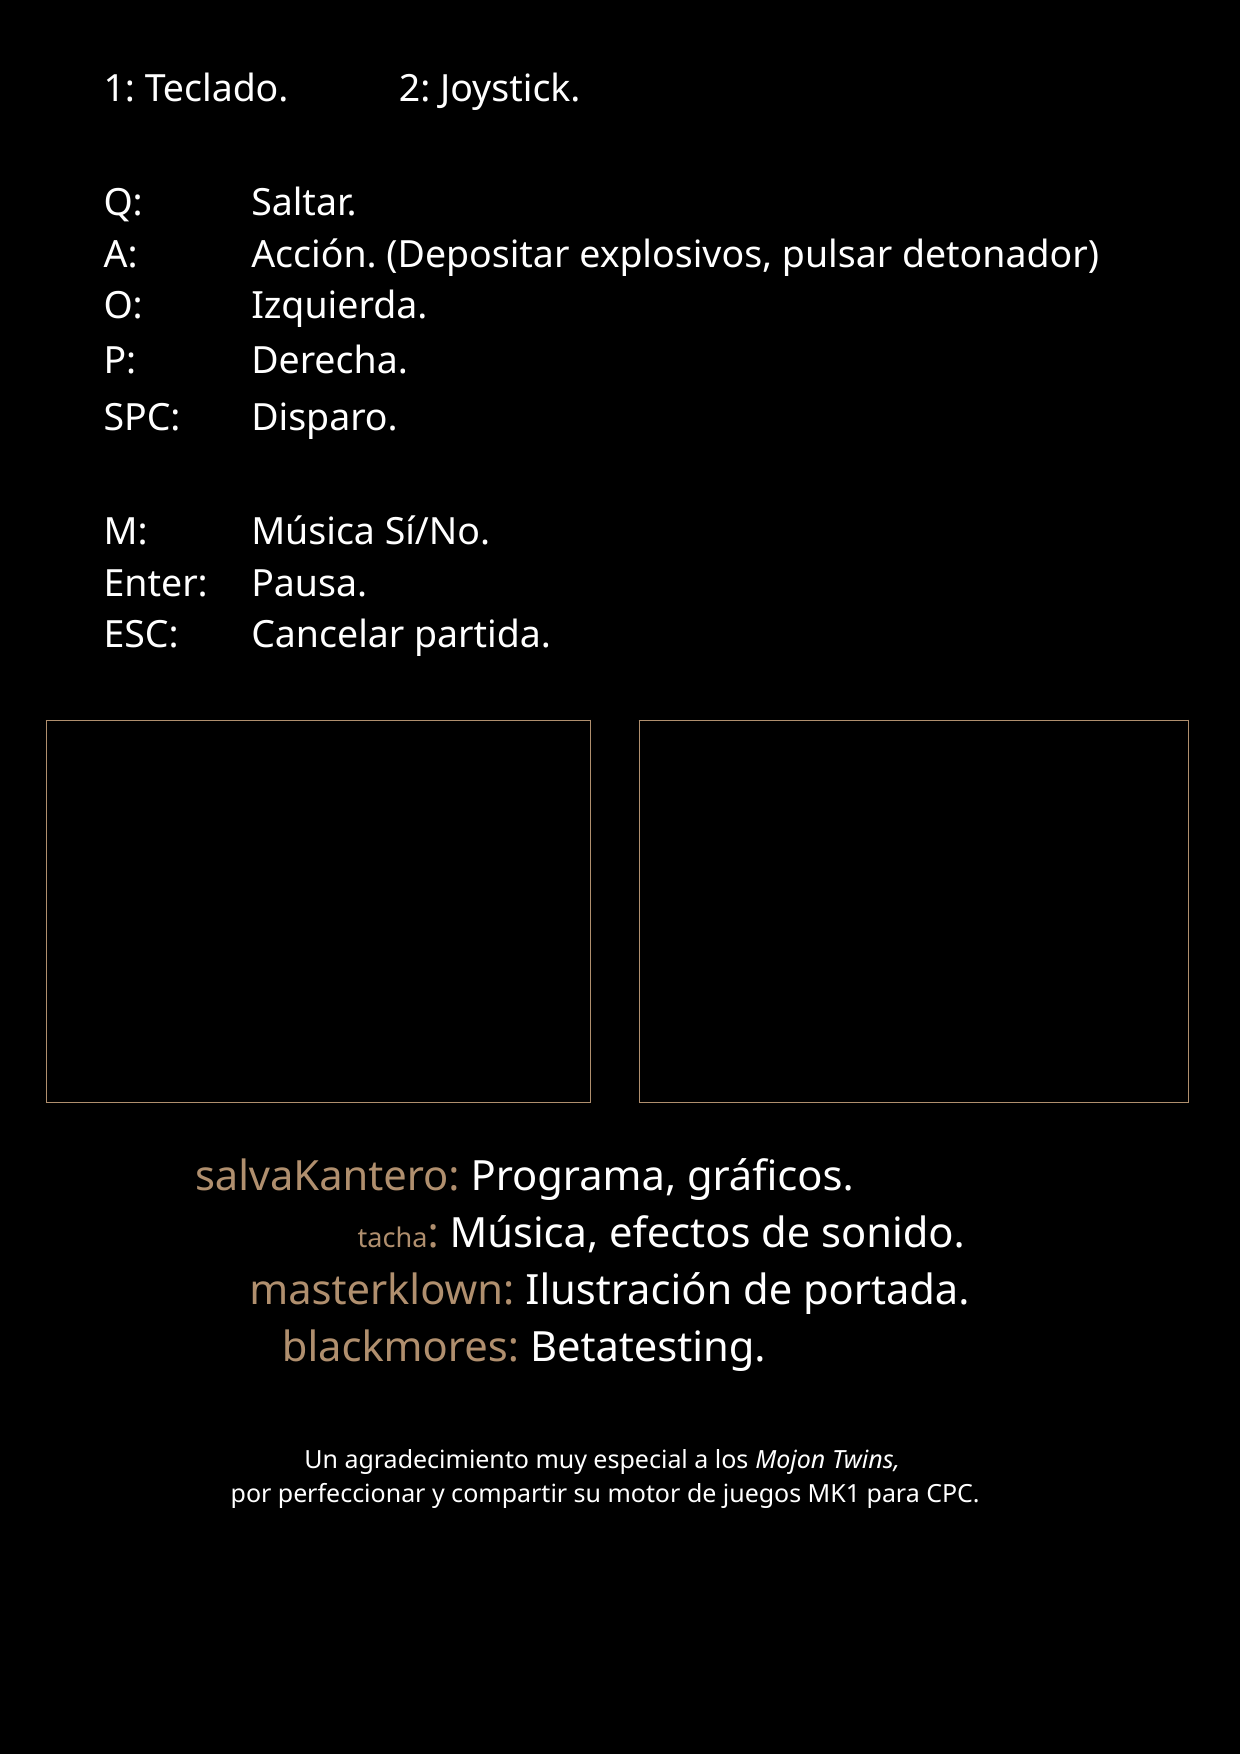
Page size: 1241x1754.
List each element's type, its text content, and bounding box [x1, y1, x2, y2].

text O: Izquierda. [29, 278, 1211, 329]
text Q: Saltar. [29, 170, 1211, 227]
text SPC: Disparo. [29, 386, 1211, 443]
text ESC: Cancelar partida. [29, 607, 1211, 658]
text salvaKantero: Programa, gráficos. [0, 1146, 1211, 1203]
text por perfeccionar y compartir su motor de juegos MK1 para CPC. [0, 1475, 1211, 1509]
text blackmores: Betatesting. [0, 1316, 1211, 1373]
text tacha: Música, efectos de sonido. [0, 1203, 1211, 1259]
text Enter: Pausa. [29, 556, 1211, 607]
text P: Derecha. [29, 329, 1211, 386]
text masterklown: Ilustración de portada. [0, 1259, 1211, 1316]
text Un agradecimiento muy especial a los Mojon Twins, [0, 1441, 1211, 1475]
text A: Acción. (Depositar explosivos, pulsar detonador) [29, 227, 1211, 278]
text 1: Teclado. 2: Joystick. [29, 57, 1211, 113]
text M: Música Sí/No. [29, 499, 1211, 556]
